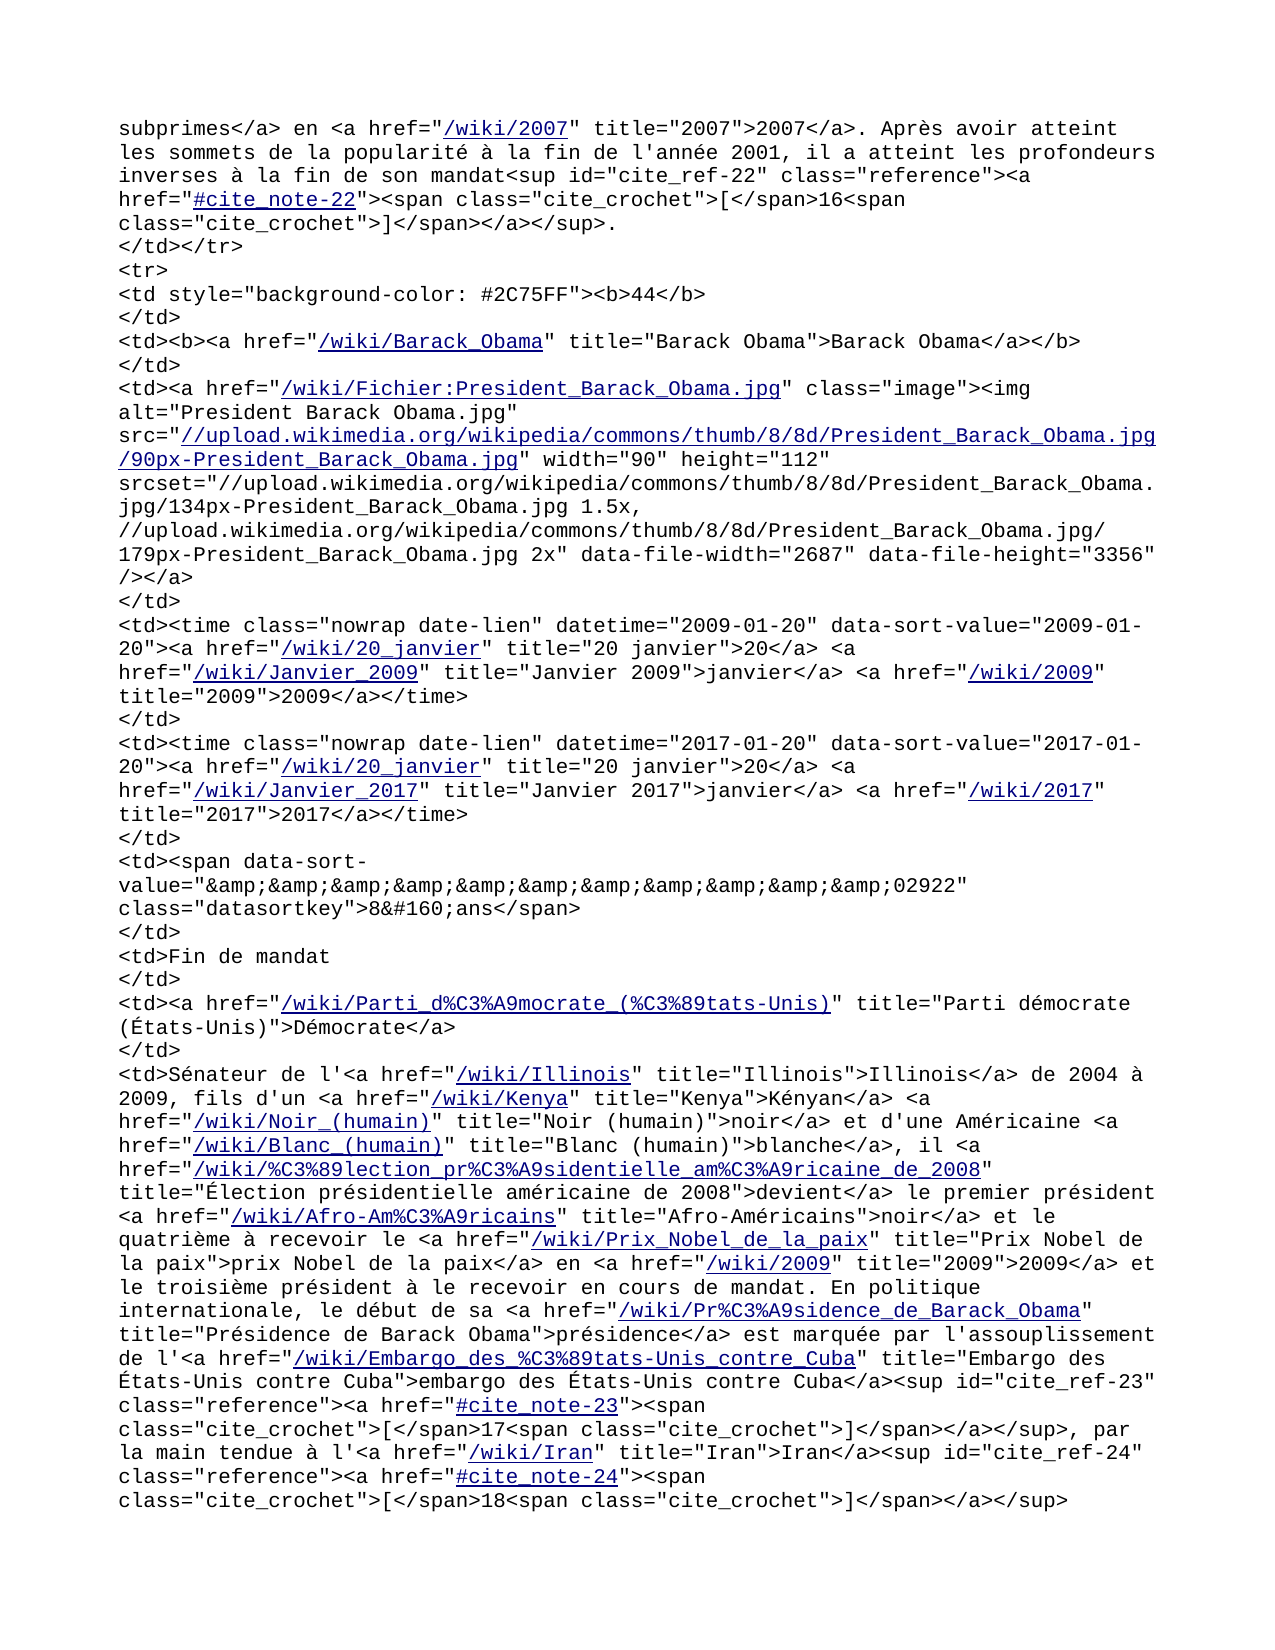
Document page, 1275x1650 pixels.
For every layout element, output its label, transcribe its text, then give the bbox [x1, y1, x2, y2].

text </td></tr> [118, 236, 1157, 260]
text </td> [118, 709, 1157, 733]
text </td> [118, 354, 1157, 378]
text </td> [118, 591, 1157, 615]
text </td> [118, 307, 1157, 331]
text </td> [118, 969, 1157, 993]
text </td> [118, 827, 1157, 851]
text <td><time class="nowrap date-lien" datetime="2017-01-20" data-sort-value="2017-01-20"><a href="/wiki/20_janvier" title="20 janvier">20</a> <a href="/wiki/Janvier_2017" title="Janvier 2017">janvier</a> <a href="/wiki/2017" title="2017">2017</a></time> [118, 733, 1157, 827]
text <td><b><a href="/wiki/Barack_Obama" title="Barack Obama">Barack Obama</a></b> [118, 331, 1157, 354]
text subprimes</a> en <a href="/wiki/2007" title="2007">2007</a>. Après avoir atteint les sommets de la popularité à la fin de l'année 2001, il a atteint les profondeurs inverses à la fin de son mandat<sup id="cite_ref-22" class="reference"><a href="#cite_note-22"><span class="cite_crochet">[</span>16<span class="cite_crochet">]</span></a></sup>. [118, 118, 1157, 236]
text <td style="background-color: #2C75FF"><b>44</b> [118, 284, 1157, 307]
text <tr> [118, 260, 1157, 284]
text </td> [118, 922, 1157, 946]
text <td>Sénateur de l'<a href="/wiki/Illinois" title="Illinois">Illinois</a> de 2004 à 2009, fils d'un <a href="/wiki/Kenya" title="Kenya">Kényan</a> <a href="/wiki/Noir_(humain)" title="Noir (humain)">noir</a> et d'une Américaine <a href="/wiki/Blanc_(humain)" title="Blanc (humain)">blanche</a>, il <a href="/wiki/%C3%89lection_pr%C3%A9sidentielle_am%C3%A9ricaine_de_2008" title="Élection présidentielle américaine de 2008">devient</a> le premier président <a href="/wiki/Afro-Am%C3%A9ricains" title="Afro-Américains">noir</a> et le quatrième à recevoir le <a href="/wiki/Prix_Nobel_de_la_paix" title="Prix Nobel de la paix">prix Nobel de la paix</a> en <a href="/wiki/2009" title="2009">2009</a> et le troisième président à le recevoir en cours de mandat. En politique internationale, le début de sa <a href="/wiki/Pr%C3%A9sidence_de_Barack_Obama" title="Présidence de Barack Obama">présidence</a> est marquée par l'assouplissement de l'<a href="/wiki/Embargo_des_%C3%89tats-Unis_contre_Cuba" title="Embargo des États-Unis contre Cuba">embargo des États-Unis contre Cuba</a><sup id="cite_ref-23" class="reference"><a href="#cite_note-23"><span class="cite_crochet">[</span>17<span class="cite_crochet">]</span></a></sup>, par la main tendue à l'<a href="/wiki/Iran" title="Iran">Iran</a><sup id="cite_ref-24" class="reference"><a href="#cite_note-24"><span class="cite_crochet">[</span>18<span class="cite_crochet">]</span></a></sup> [118, 1064, 1157, 1513]
text <td><a href="/wiki/Fichier:President_Barack_Obama.jpg" class="image"><img alt="President Barack Obama.jpg" src="//upload.wikimedia.org/wikipedia/commons/thumb/8/8d/President_Barack_Obama.jpg/90px-President_Barack_Obama.jpg" width="90" height="112" srcset="//upload.wikimedia.org/wikipedia/commons/thumb/8/8d/President_Barack_Obama.jpg/134px-President_Barack_Obama.jpg 1.5x, //upload.wikimedia.org/wikipedia/commons/thumb/8/8d/President_Barack_Obama.jpg/179px-President_Barack_Obama.jpg 2x" data-file-width="2687" data-file-height="3356" /></a> [118, 378, 1157, 591]
text <td>Fin de mandat [118, 946, 1157, 969]
text <td><span data-sort-value="&amp;&amp;&amp;&amp;&amp;&amp;&amp;&amp;&amp;&amp;&amp;02922" class="datasortkey">8&#160;ans</span> [118, 851, 1157, 922]
text </td> [118, 1040, 1157, 1064]
text <td><time class="nowrap date-lien" datetime="2009-01-20" data-sort-value="2009-01-20"><a href="/wiki/20_janvier" title="20 janvier">20</a> <a href="/wiki/Janvier_2009" title="Janvier 2009">janvier</a> <a href="/wiki/2009" title="2009">2009</a></time> [118, 615, 1157, 709]
text <td><a href="/wiki/Parti_d%C3%A9mocrate_(%C3%89tats-Unis)" title="Parti démocrate (États-Unis)">Démocrate</a> [118, 993, 1157, 1040]
